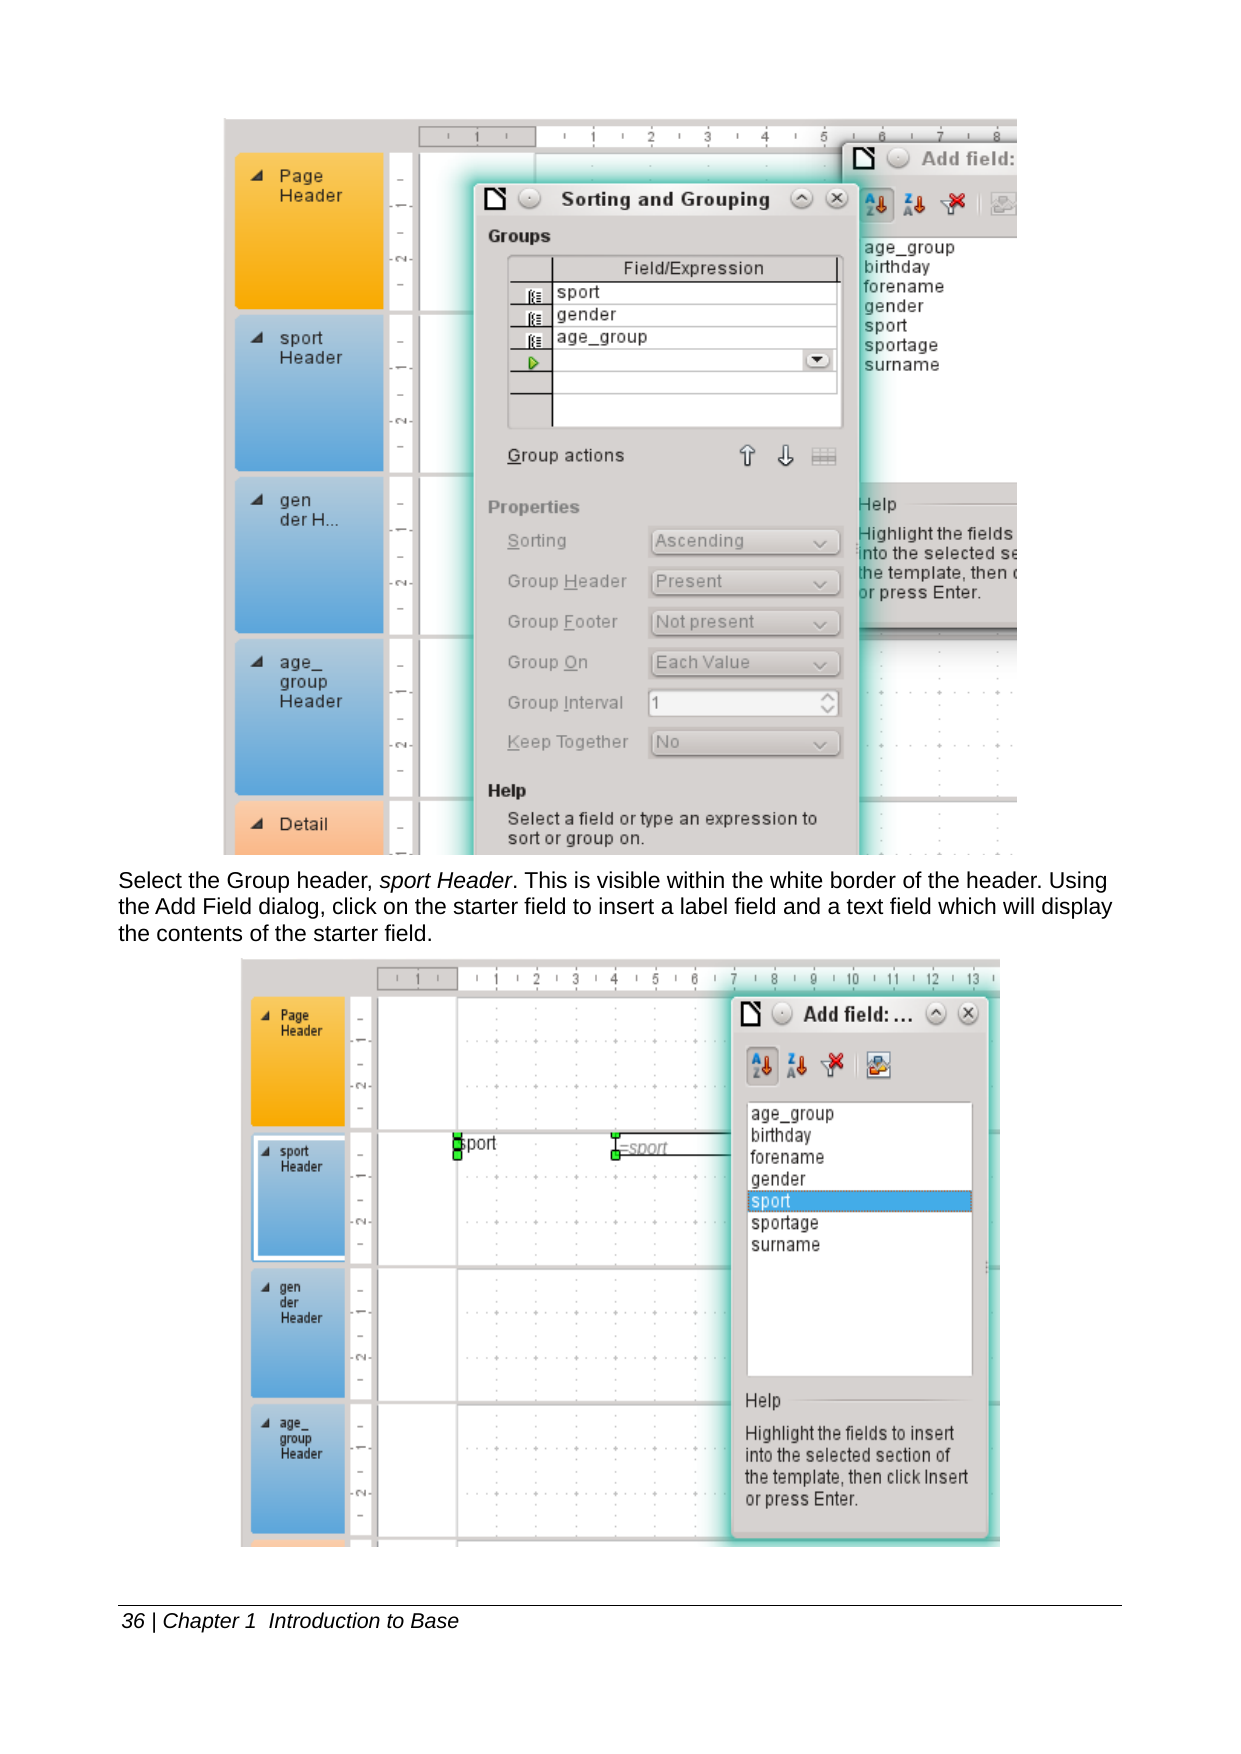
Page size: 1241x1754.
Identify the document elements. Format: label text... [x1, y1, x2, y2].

picture [223, 118, 1017, 855]
text Select the Group header, sport Header. This is visible within the white border of the header. Using the Add Field dialog, click on the starter field to insert a label field and a text field which will display the contents of the starter field. [118, 867, 1122, 946]
picture [240, 958, 1000, 1547]
